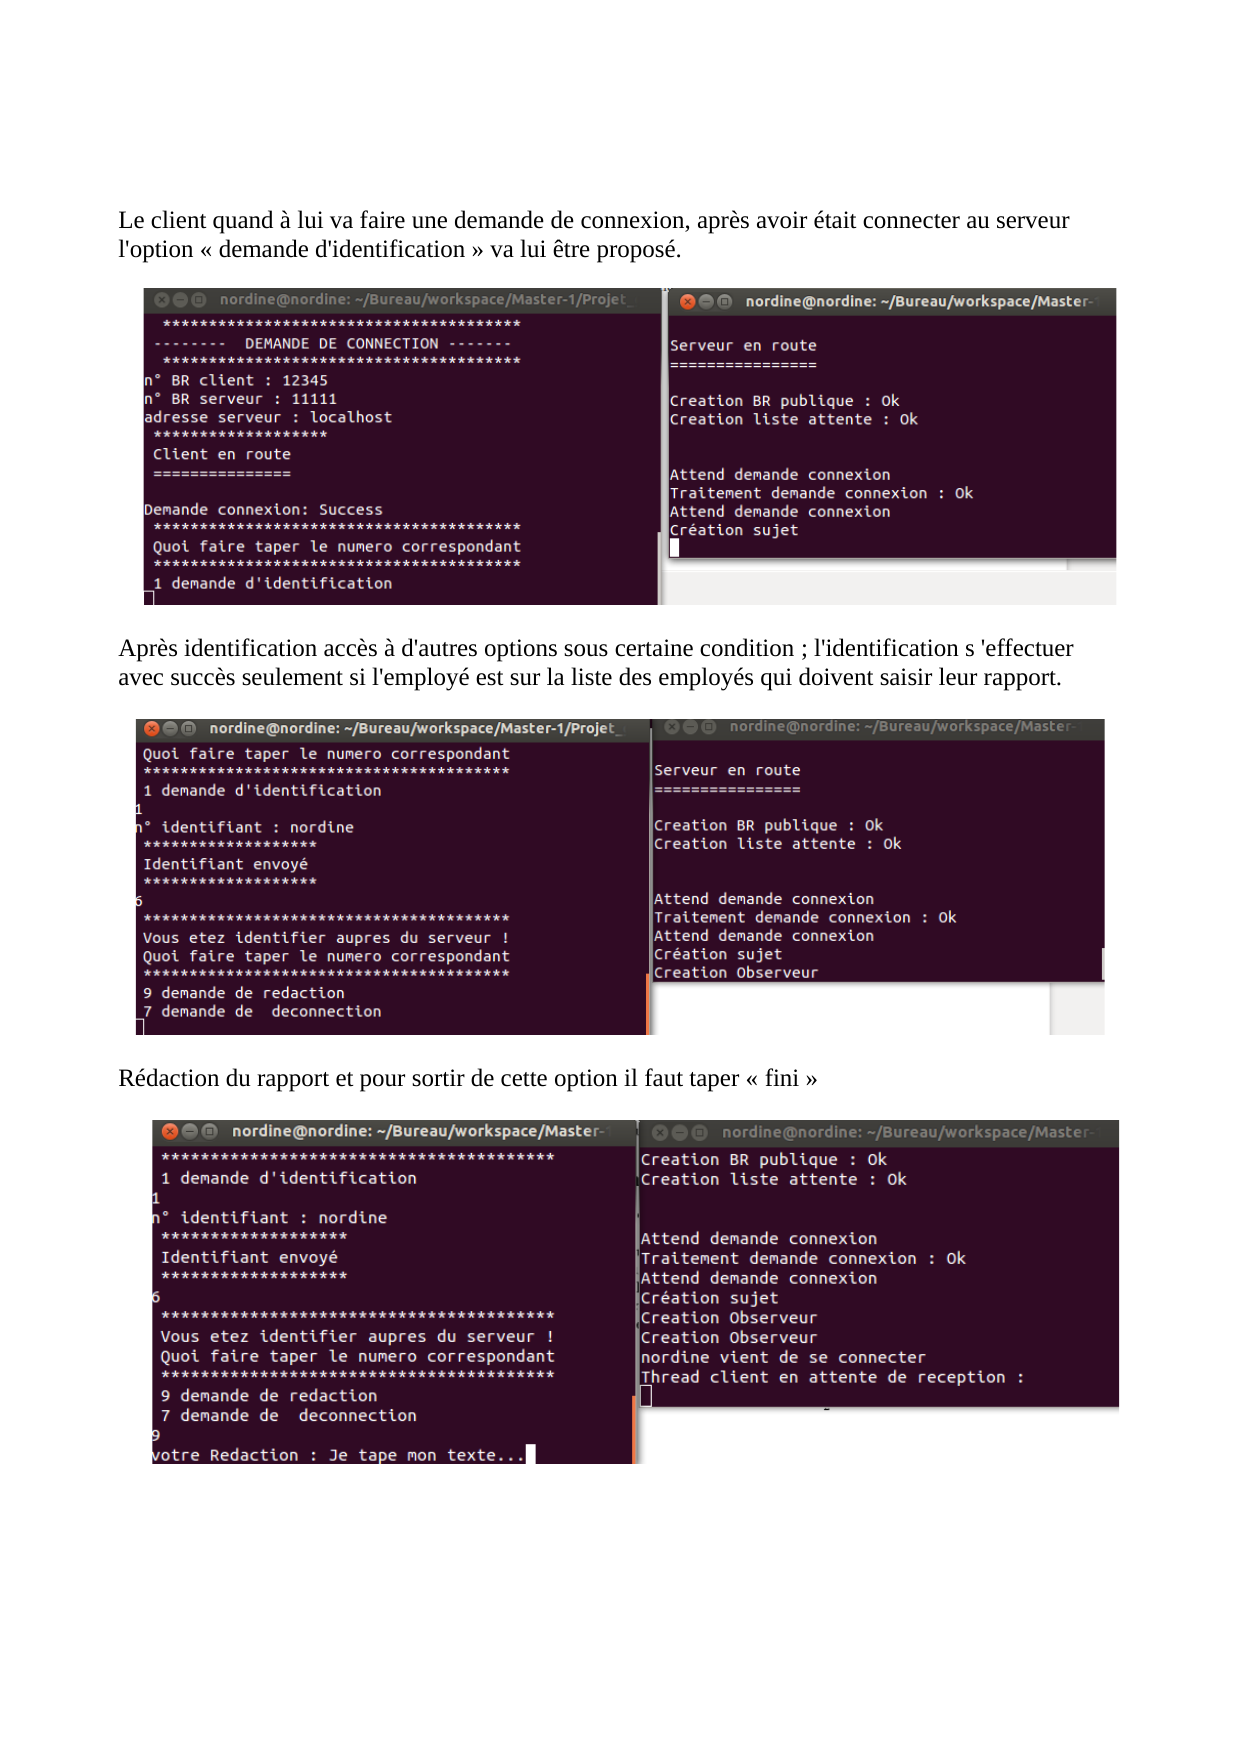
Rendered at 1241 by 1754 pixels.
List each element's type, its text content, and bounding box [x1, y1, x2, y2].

picture [135, 719, 1105, 1035]
text Rédaction du rapport et pour sortir de cette option il faut taper « fini » [118, 1063, 1122, 1092]
text Le client quand à lui va faire une demande de connexion, après avoir était connecter au serveur l'option « demande d'identification » va lui être proposé. [118, 205, 1122, 263]
text Après identification accès à d'autres options sous certaine condition ; l'identification s 'effectuer avec succès seulement si l'employé est sur la liste des employés qui doivent saisir leur rapport. [118, 633, 1122, 691]
picture [143, 288, 1117, 605]
picture [152, 1120, 1120, 1464]
